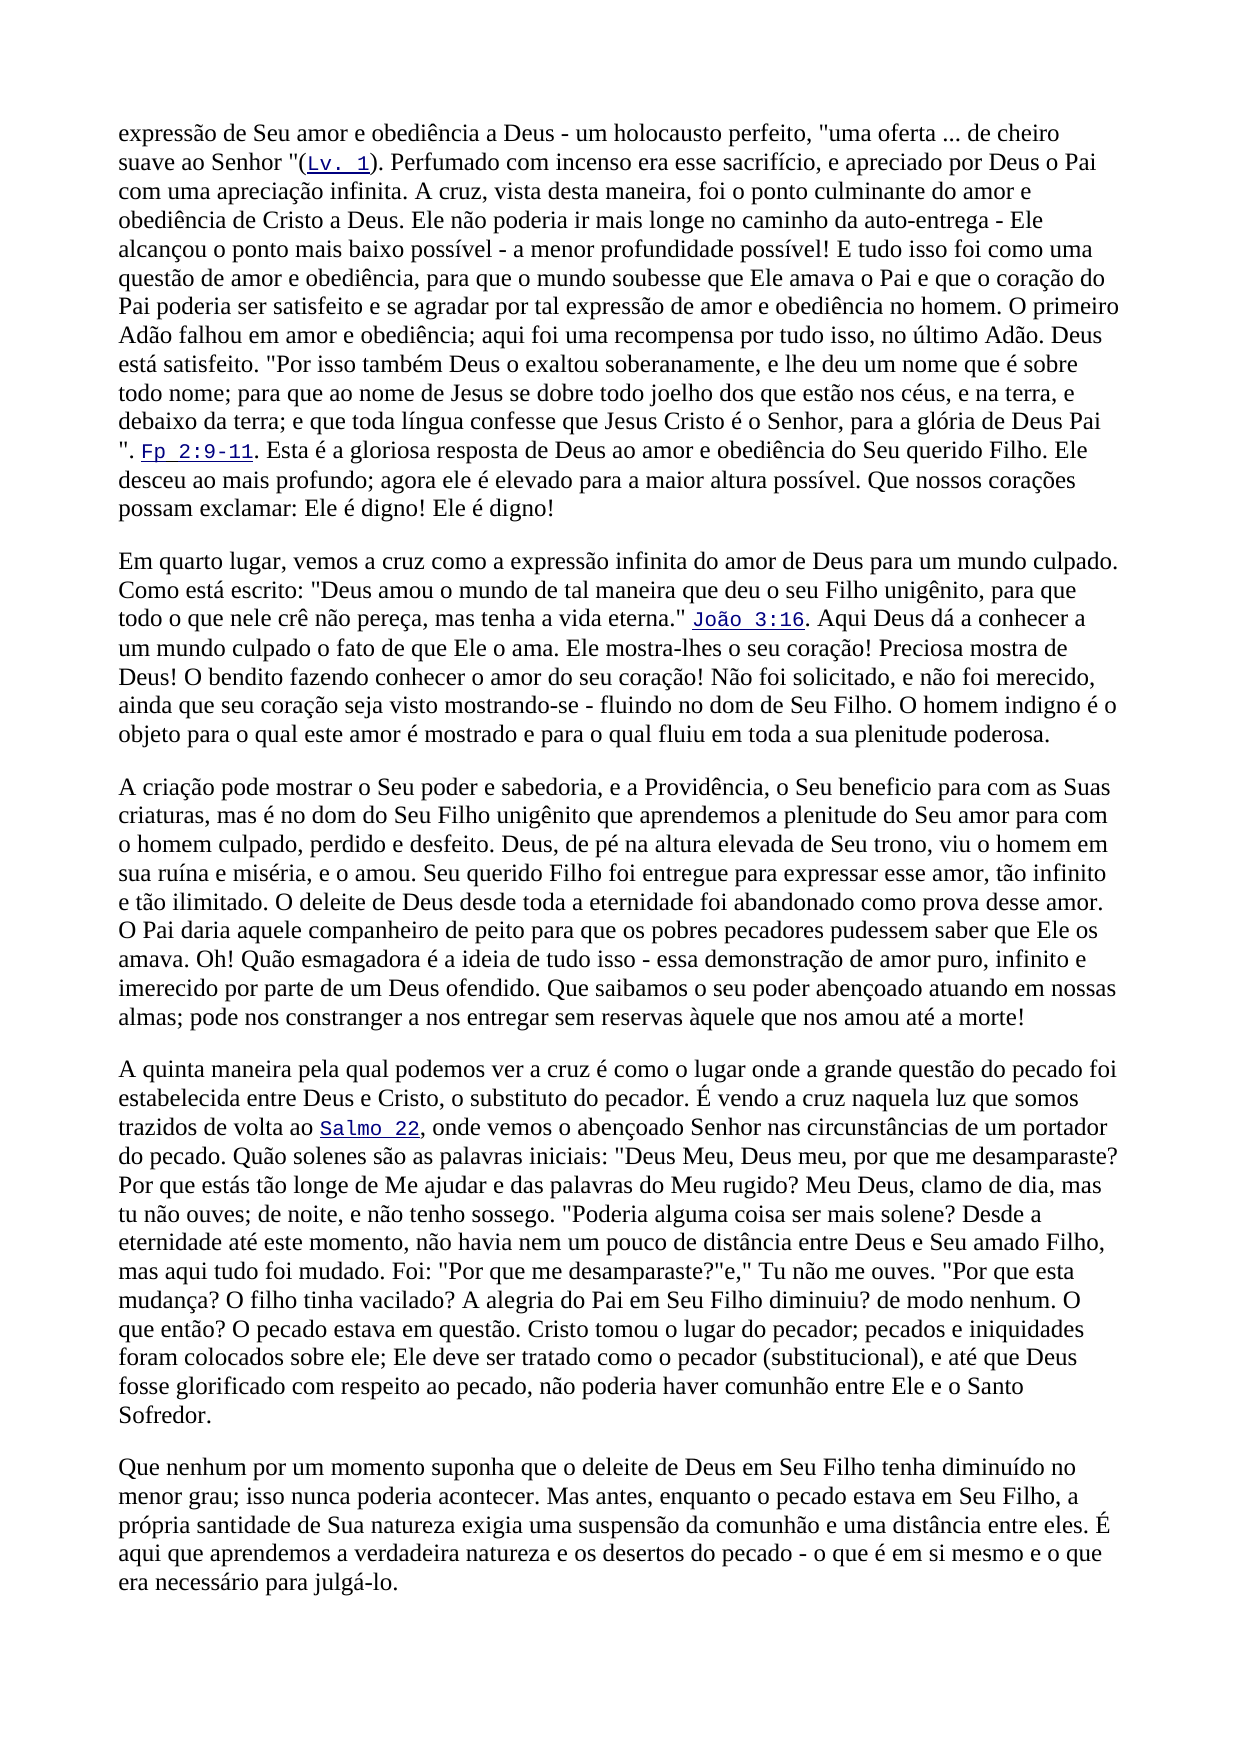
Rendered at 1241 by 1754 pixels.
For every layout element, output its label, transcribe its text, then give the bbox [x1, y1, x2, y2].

text A quinta maneira pela qual podemos ver a cruz é como o lugar onde a grande questão do pecado foi estabelecida entre Deus e Cristo, o substituto do pecador. É vendo a cruz naquela luz que somos trazidos de volta ao Salmo 22, onde vemos o abençoado Senhor nas circunstâncias de um portador do pecado. Quão solenes são as palavras iniciais: "Deus Meu, Deus meu, por que me desamparaste? Por que estás tão longe de Me ajudar e das palavras do Meu rugido? Meu Deus, clamo de dia, mas tu não ouves; de noite, e não tenho sossego. "Poderia alguma coisa ser mais solene? Desde a eternidade até este momento, não havia nem um pouco de distância entre Deus e Seu amado Filho, mas aqui tudo foi mudado. Foi: "Por que me desamparaste?"e," Tu não me ouves. "Por que esta mudança? O filho tinha vacilado? A alegria do Pai em Seu Filho diminuiu? de modo nenhum. O que então? O pecado estava em questão. Cristo tomou o lugar do pecador; pecados e iniquidades foram colocados sobre ele; Ele deve ser tratado como o pecador (substitucional), e até que Deus fosse glorificado com respeito ao pecado, não poderia haver comunhão entre Ele e o Santo Sofredor. [118, 1054, 1122, 1429]
text A criação pode mostrar o Seu poder e sabedoria, e a Providência, o Seu beneficio para com as Suas criaturas, mas é no dom do Seu Filho unigênito que aprendemos a plenitude do Seu amor para com o homem culpado, perdido e desfeito. Deus, de pé na altura elevada de Seu trono, viu o homem em sua ruína e miséria, e o amou. Seu querido Filho foi entregue para expressar esse amor, tão infinito e tão ilimitado. O deleite de Deus desde toda a eternidade foi abandonado como prova desse amor. O Pai daria aquele companheiro de peito para que os pobres pecadores pudessem saber que Ele os amava. Oh! Quão esmagadora é a ideia de tudo isso - essa demonstração de amor puro, infinito e imerecido por parte de um Deus ofendido. Que saibamos o seu poder abençoado atuando em nossas almas; pode nos constranger a nos entregar sem reservas àquele que nos amou até a morte! [118, 772, 1122, 1030]
text Que nenhum por um momento suponha que o deleite de Deus em Seu Filho tenha diminuído no menor grau; isso nunca poderia acontecer. Mas antes, enquanto o pecado estava em Seu Filho, a própria santidade de Sua natureza exigia uma suspensão da comunhão e uma distância entre eles. É aqui que aprendemos a verdadeira natureza e os desertos do pecado - o que é em si mesmo e o que era necessário para julgá-lo. [118, 1452, 1122, 1596]
text expressão de Seu amor e obediência a Deus - um holocausto perfeito, "uma oferta ... de cheiro suave ao Senhor "(Lv. 1). Perfumado com incenso era esse sacrifício, e apreciado por Deus o Pai com uma apreciação infinita. A cruz, vista desta maneira, foi o ponto culminante do amor e obediência de Cristo a Deus. Ele não poderia ir mais longe no caminho da auto-entrega - Ele alcançou o ponto mais baixo possível - a menor profundidade possível! E tudo isso foi como uma questão de amor e obediência, para que o mundo soubesse que Ele amava o Pai e que o coração do Pai poderia ser satisfeito e se agradar por tal expressão de amor e obediência no homem. O primeiro Adão falhou em amor e obediência; aqui foi uma recompensa por tudo isso, no último Adão. Deus está satisfeito. "Por isso também Deus o exaltou soberanamente, e lhe deu um nome que é sobre todo nome; para que ao nome de Jesus se dobre todo joelho dos que estão nos céus, e na terra, e debaixo da terra; e que toda língua confesse que Jesus Cristo é o Senhor, para a glória de Deus Pai ". Fp 2:9-11. Esta é a gloriosa resposta de Deus ao amor e obediência do Seu querido Filho. Ele desceu ao mais profundo; agora ele é elevado para a maior altura possível. Que nossos corações possam exclamar: Ele é digno! Ele é digno! [118, 118, 1122, 522]
text Em quarto lugar, vemos a cruz como a expressão infinita do amor de Deus para um mundo culpado. Como está escrito: "Deus amou o mundo de tal maneira que deu o seu Filho unigênito, para que todo o que nele crê não pereça, mas tenha a vida eterna." João 3:16. Aqui Deus dá a conhecer a um mundo culpado o fato de que Ele o ama. Ele mostra-lhes o seu coração! Preciosa mostra de Deus! O bendito fazendo conhecer o amor do seu coração! Não foi solicitado, e não foi merecido, ainda que seu coração seja visto mostrando-se - fluindo no dom de Seu Filho. O homem indigno é o objeto para o qual este amor é mostrado e para o qual fluiu em toda a sua plenitude poderosa. [118, 546, 1122, 748]
